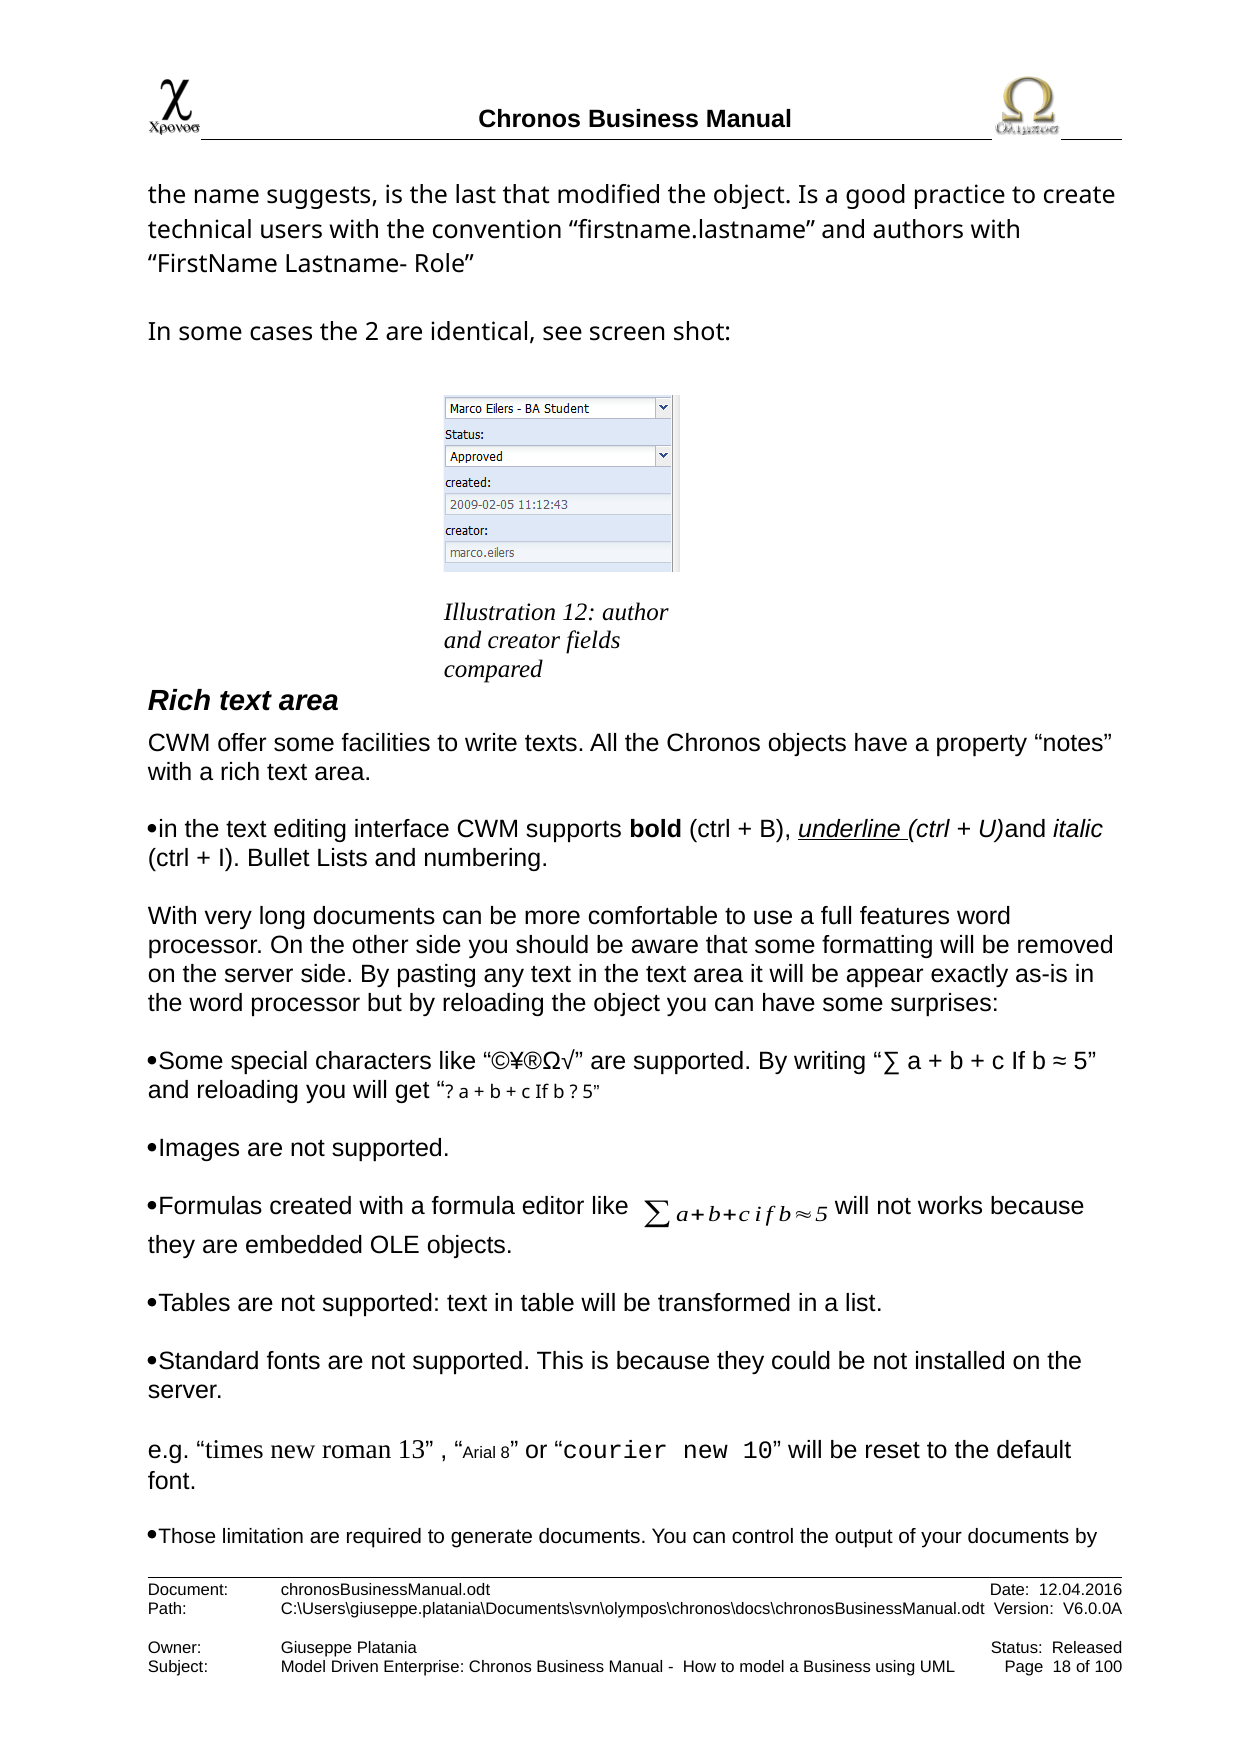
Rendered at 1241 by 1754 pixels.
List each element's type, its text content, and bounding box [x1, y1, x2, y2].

text e.g. “times new roman 13” , “Arial 8” or “courier new 10” will be reset to the default font. [148, 1433, 1122, 1495]
list Tables are not supported: text in table will be transformed in a list. [148, 1288, 1122, 1317]
text In some cases the 2 are identical, see screen shot: [148, 313, 1122, 347]
list in the text editing interface CWM supports bold (ctrl + B), underline (ctrl + U)and italic (ctrl + I). Bullet Lists and numbering. [148, 814, 1122, 872]
text CWM offer some facilities to write texts. All the Chronos objects have a property “notes” with a rich text area. [148, 728, 1122, 786]
text With very long documents can be more comfortable to use a full features word processor. On the other side you should be aware that some formatting will be removed on the server side. By pasting any text in the text area it will be appear exactly as-is in the word processor but by reloading the object you can have some surprises: [148, 901, 1122, 1016]
text the name suggests, is the last that modified the object. Is a good practice to create technical users with the convention “firstname.lastname” and authors with “FirstName Lastname- Role” [148, 177, 1122, 279]
picture [992, 75, 1061, 135]
list Some special characters like “©¥®Ω√” are supported. By writing “∑ a + b + c If b ≈ 5” and reloading you will get “? a + b + c If b ? 5” [148, 1046, 1122, 1103]
list Those limitation are required to generate documents. You can control the output of your documents by [148, 1524, 1122, 1549]
picture [443, 395, 680, 572]
picture [147, 75, 201, 135]
list Formulas created with a formula editor like will not works because they are embedded OLE objects. [148, 1191, 1122, 1258]
text Illustration 12: author and creator fields compared [443, 597, 688, 683]
list Standard fonts are not supported. This is because they could be not installed on the server. [148, 1346, 1122, 1404]
list Images are not supported. [148, 1133, 1122, 1162]
subtitle Rich text area [148, 392, 1122, 716]
text [443, 382, 688, 597]
